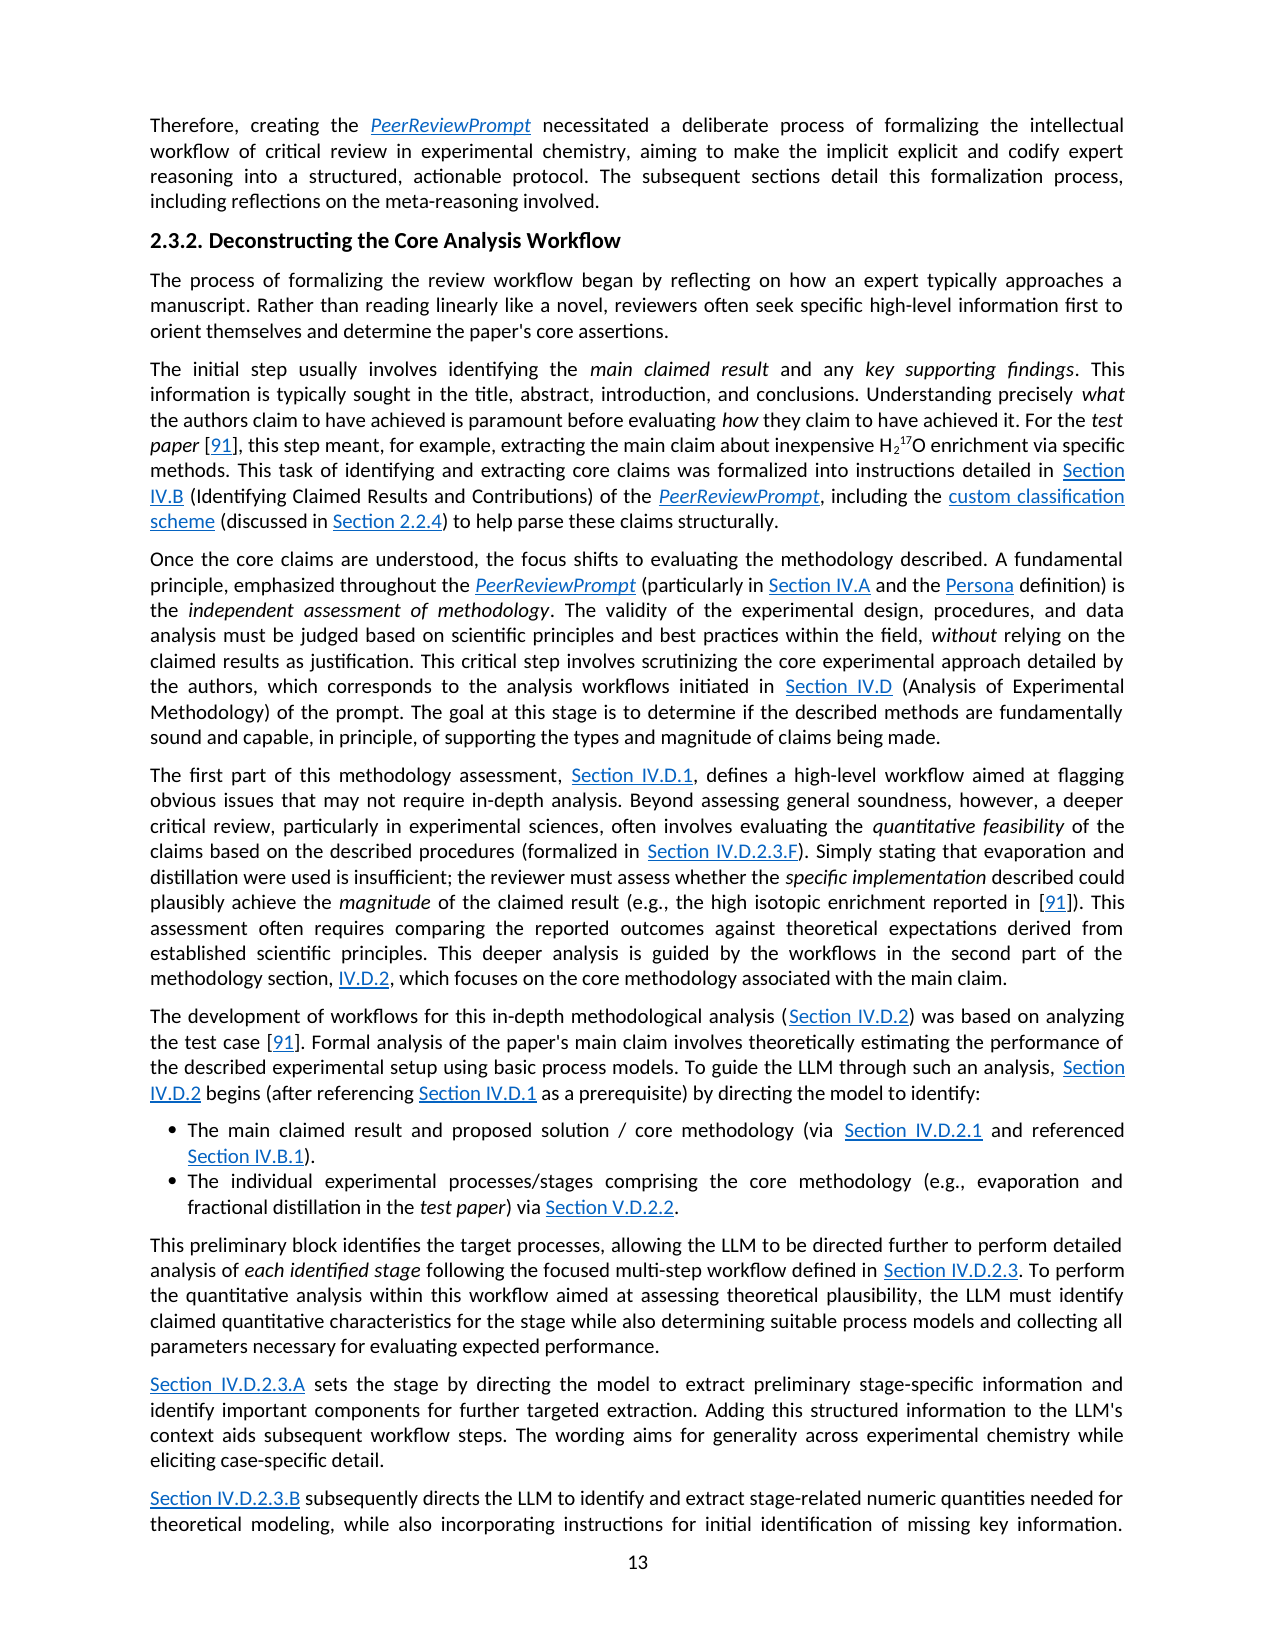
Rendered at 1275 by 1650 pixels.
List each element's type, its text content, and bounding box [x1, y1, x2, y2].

text Section IV.D.2.3.A sets the stage by directing the model to extract preliminary stage-specific information and identify important components for further targeted extraction. Adding this structured information to the LLM's context aids subsequent workflow steps. The wording aims for generality across experimental chemistry while eliciting case-specific detail. [150, 1371, 1125, 1473]
text The process of formalizing the review workflow began by reflecting on how an expert typically approaches a manuscript. Rather than reading linearly like a novel, reviewers often seek specific high-level information first to orient themselves and determine the paper's core assertions. [150, 267, 1125, 343]
text Therefore, creating the PeerReviewPrompt necessitated a deliberate process of formalizing the intellectual workflow of critical review in experimental chemistry, aiming to make the implicit explicit and codify expert reasoning into a structured, actionable protocol. The subsequent sections detail this formalization process, including reflections on the meta-reasoning involved. [150, 112, 1125, 214]
list The main claimed result and proposed solution / core methodology (via Section IV.D.2.1 and referenced Section IV.B.1). [169, 1118, 1125, 1168]
text The first part of this methodology assessment, Section IV.D.1, defines a high-level workflow aimed at flagging obvious issues that may not require in-depth analysis. Beyond assessing general soundness, however, a deeper critical review, particularly in experimental sciences, often involves evaluating the quantitative feasibility of the claims based on the described procedures (formalized in Section IV.D.2.3.F). Simply stating that evaporation and distillation were used is insufficient; the reviewer must assess whether the specific implementation described could plausibly achieve the magnitude of the claimed result (e.g., the high isotopic enrichment reported in [91]). This assessment often requires comparing the reported outcomes against theoretical expectations derived from established scientific principles. This deeper analysis is guided by the workflows in the second part of the methodology section, IV.D.2, which focuses on the core methodology associated with the main claim. [150, 762, 1125, 991]
text The initial step usually involves identifying the main claimed result and any key supporting findings. This information is typically sought in the title, abstract, introduction, and conclusions. Understanding precisely what the authors claim to have achieved is paramount before evaluating how they claim to have achieved it. For the test paper [91], this step meant, for example, extracting the main claim about inexpensive H217O enrichment via specific methods. This task of identifying and extracting core claims was formalized into instructions detailed in Section IV.B (Identifying Claimed Results and Contributions) of the PeerReviewPrompt, including the custom classification scheme (discussed in Section 2.2.4) to help parse these claims structurally. [150, 356, 1125, 534]
text This preliminary block identifies the target processes, allowing the LLM to be directed further to perform detailed analysis of each identified stage following the focused multi-step workflow defined in Section IV.D.2.3. To perform the quantitative analysis within this workflow aimed at assessing theoretical plausibility, the LLM must identify claimed quantitative characteristics for the stage while also determining suitable process models and collecting all parameters necessary for evaluating expected performance. [150, 1232, 1125, 1359]
text Section IV.D.2.3.B subsequently directs the LLM to identify and extract stage-related numeric quantities needed for theoretical modeling, while also incorporating instructions for initial identification of missing key information. [150, 1486, 1125, 1536]
list The individual experimental processes/stages comprising the core methodology (e.g., evaporation and fractional distillation in the test paper) via Section V.D.2.2. [169, 1168, 1125, 1219]
text The development of workflows for this in-depth methodological analysis (Section IV.D.2) was based on analyzing the test case [91]. Formal analysis of the paper's main claim involves theoretically estimating the performance of the described experimental setup using basic process models. To guide the LLM through such an analysis, Section IV.D.2 begins (after referencing Section IV.D.1 as a prerequisite) by directing the model to identify: [150, 1003, 1125, 1105]
subtitle Deconstructing the Core Analysis Workflow [150, 227, 1125, 255]
text Once the core claims are understood, the focus shifts to evaluating the methodology described. A fundamental principle, emphasized throughout the PeerReviewPrompt (particularly in Section IV.A and the Persona definition) is the independent assessment of methodology. The validity of the experimental design, procedures, and data analysis must be judged based on scientific principles and best practices within the field, without relying on the claimed results as justification. This critical step involves scrutinizing the core experimental approach detailed by the authors, which corresponds to the analysis workflows initiated in Section IV.D (Analysis of Experimental Methodology) of the prompt. The goal at this stage is to determine if the described methods are fundamentally sound and capable, in principle, of supporting the types and magnitude of claims being made. [150, 546, 1125, 750]
